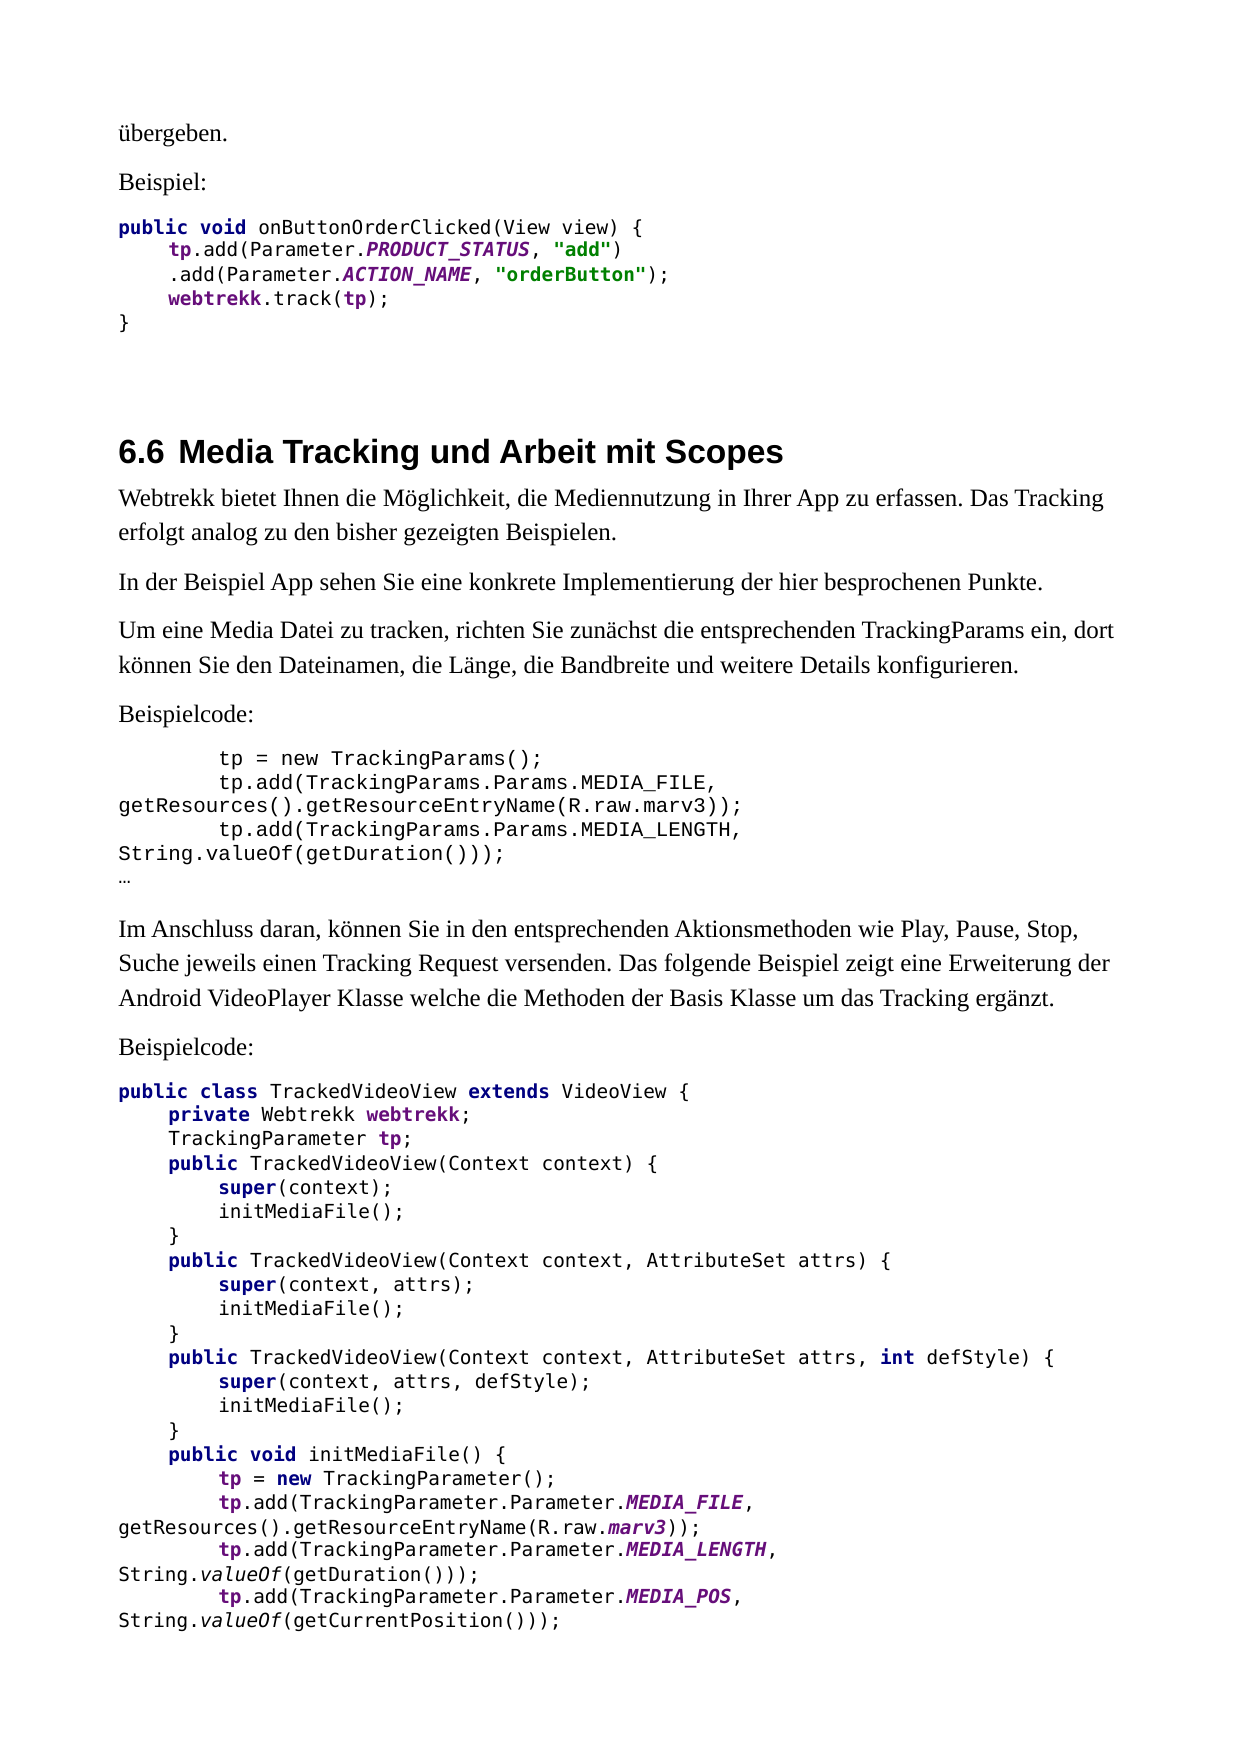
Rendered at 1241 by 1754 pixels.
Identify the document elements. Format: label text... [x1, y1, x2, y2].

text private Webtrekk webtrekk; [118, 1103, 1122, 1128]
text TrackingParameter tp; [118, 1128, 1122, 1152]
text tp.add(TrackingParams.Params.MEDIA_LENGTH, String.valueOf(getDuration())); [118, 819, 1122, 866]
text In der Beispiel App sehen Sie eine konkrete Implementierung der hier besprochenen Punkte. [118, 567, 1122, 595]
text Beispielcode: [118, 1032, 1122, 1061]
text } [118, 1225, 1122, 1249]
text tp.add(TrackingParams.Params.MEDIA_FILE, getResources().getResourceEntryName(R.raw.marv3)); [118, 772, 1122, 819]
text } [118, 1419, 1122, 1443]
subtitle Media Tracking und Arbeit mit Scopes [118, 432, 1122, 471]
text super(context); [118, 1176, 1122, 1201]
text super(context, attrs); [118, 1273, 1122, 1298]
text public void onButtonOrderClicked(View view) { [118, 216, 1122, 239]
text initMediaFile(); [118, 1298, 1122, 1322]
text .add(Parameter.ACTION_NAME, "orderButton"); [118, 263, 1122, 287]
text tp.add(TrackingParameter.Parameter.MEDIA_LENGTH, String.valueOf(getDuration())); [118, 1539, 1122, 1586]
text } [118, 312, 1122, 334]
text super(context, attrs, defStyle); [118, 1370, 1122, 1395]
text public TrackedVideoView(Context context, AttributeSet attrs) { [118, 1249, 1122, 1273]
text tp = new TrackingParams(); [118, 748, 1122, 772]
text Beispiel: [118, 167, 1122, 196]
text … [118, 866, 1122, 890]
text Beispielcode: [118, 699, 1122, 728]
text übergeben. [118, 118, 1122, 147]
text Webtrekk bietet Ihnen die Möglichkeit, die Mediennutzung in Ihrer App zu erfassen. Das Tracking erfolgt analog zu den bisher gezeigten Beispielen. [118, 483, 1122, 546]
text public TrackedVideoView(Context context) { [118, 1152, 1122, 1176]
text webtrekk.track(tp); [118, 287, 1122, 312]
text tp = new TrackingParameter(); [118, 1467, 1122, 1492]
text public void initMediaFile() { [118, 1443, 1122, 1467]
text tp.add(TrackingParameter.Parameter.MEDIA_FILE, getResources().getResourceEntryName(R.raw.marv3)); [118, 1492, 1122, 1539]
text tp.add(TrackingParameter.Parameter.MEDIA_POS, String.valueOf(getCurrentPosition())); [118, 1586, 1122, 1632]
text public class TrackedVideoView extends VideoView { [118, 1081, 1122, 1103]
text initMediaFile(); [118, 1395, 1122, 1419]
text tp.add(Parameter.PRODUCT_STATUS, "add") [118, 239, 1122, 263]
text public TrackedVideoView(Context context, AttributeSet attrs, int defStyle) { [118, 1346, 1122, 1370]
text } [118, 1322, 1122, 1346]
text initMediaFile(); [118, 1201, 1122, 1225]
text Im Anschluss daran, können Sie in den entsprechenden Aktionsmethoden wie Play, Pause, Stop, Suche jeweils einen Tracking Request versenden. Das folgende Beispiel zeigt eine Erweiterung der Android VideoPlayer Klasse welche die Methoden der Basis Klasse um das Tracking ergänzt. [118, 914, 1122, 1011]
text Um eine Media Datei zu tracken, richten Sie zunächst die entsprechenden TrackingParams ein, dort können Sie den Dateinamen, die Länge, die Bandbreite und weitere Details konfigurieren. [118, 616, 1122, 679]
